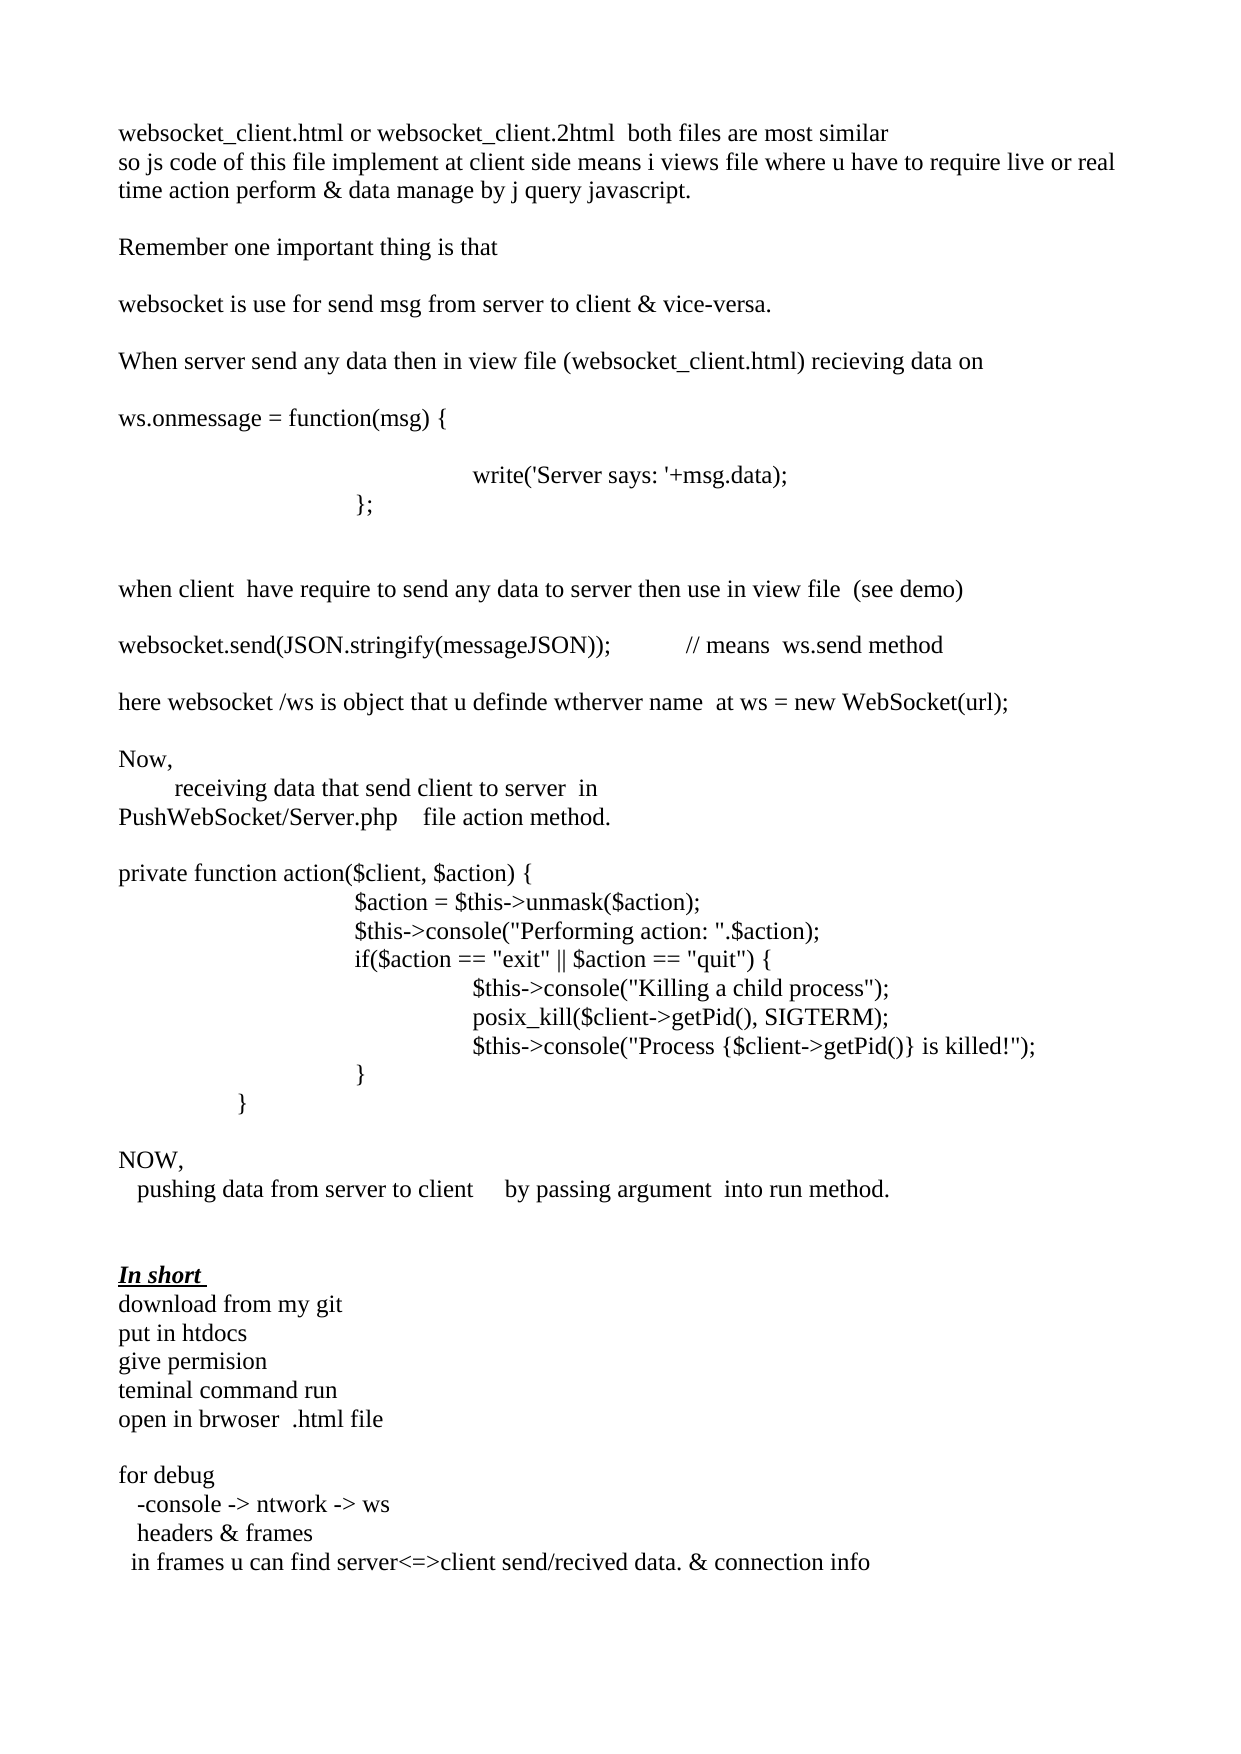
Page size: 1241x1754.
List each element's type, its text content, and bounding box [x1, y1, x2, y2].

text download from my git [118, 1289, 1122, 1318]
text } [118, 1059, 1122, 1088]
text websocket.send(JSON.stringify(messageJSON)); // means ws.send method [118, 631, 1122, 659]
text } [118, 1088, 1122, 1117]
text in frames u can find server<=>client send/recived data. & connection info [118, 1547, 1122, 1576]
text if($action == "exit" || $action == "quit") { [118, 944, 1122, 973]
text Now, [118, 744, 1122, 773]
text write('Server says: '+msg.data); [118, 460, 1122, 489]
text websocket_client.html or websocket_client.2html both files are most similar [118, 118, 1122, 147]
text websocket is use for send msg from server to client & vice-versa. [118, 289, 1122, 318]
text $this->console("Killing a child process"); [118, 973, 1122, 1002]
text headers & frames [118, 1518, 1122, 1547]
text In short [118, 1260, 1122, 1289]
text open in brwoser .html file [118, 1404, 1122, 1433]
text here websocket /ws is object that u definde wtherver name at ws = new WebSocket(url); [118, 687, 1122, 716]
text when client have require to send any data to server then use in view file (see demo) [118, 574, 1122, 602]
text posix_kill($client->getPid(), SIGTERM); [118, 1002, 1122, 1031]
text $this->console("Process {$client->getPid()} is killed!"); [118, 1031, 1122, 1059]
text put in htdocs [118, 1318, 1122, 1346]
text receiving data that send client to server in [118, 773, 1122, 802]
text NOW, [118, 1145, 1122, 1174]
text so js code of this file implement at client side means i views file where u have to require live or real time action perform & data manage by j query javascript. [118, 147, 1122, 204]
text $this->console("Performing action: ".$action); [118, 916, 1122, 944]
text ws.onmessage = function(msg) { [118, 403, 1122, 431]
text Remember one important thing is that [118, 232, 1122, 261]
text $action = $this->unmask($action); [118, 887, 1122, 916]
text for debug [118, 1461, 1122, 1489]
text teminal command run [118, 1375, 1122, 1404]
text When server send any data then in view file (websocket_client.html) recieving data on [118, 346, 1122, 375]
text }; [118, 489, 1122, 518]
text -console -> ntwork -> ws [118, 1489, 1122, 1518]
text give permision [118, 1346, 1122, 1375]
text pushing data from server to client by passing argument into run method. [118, 1174, 1122, 1203]
text private function action($client, $action) { [118, 858, 1122, 887]
text PushWebSocket/Server.php file action method. [118, 802, 1122, 830]
